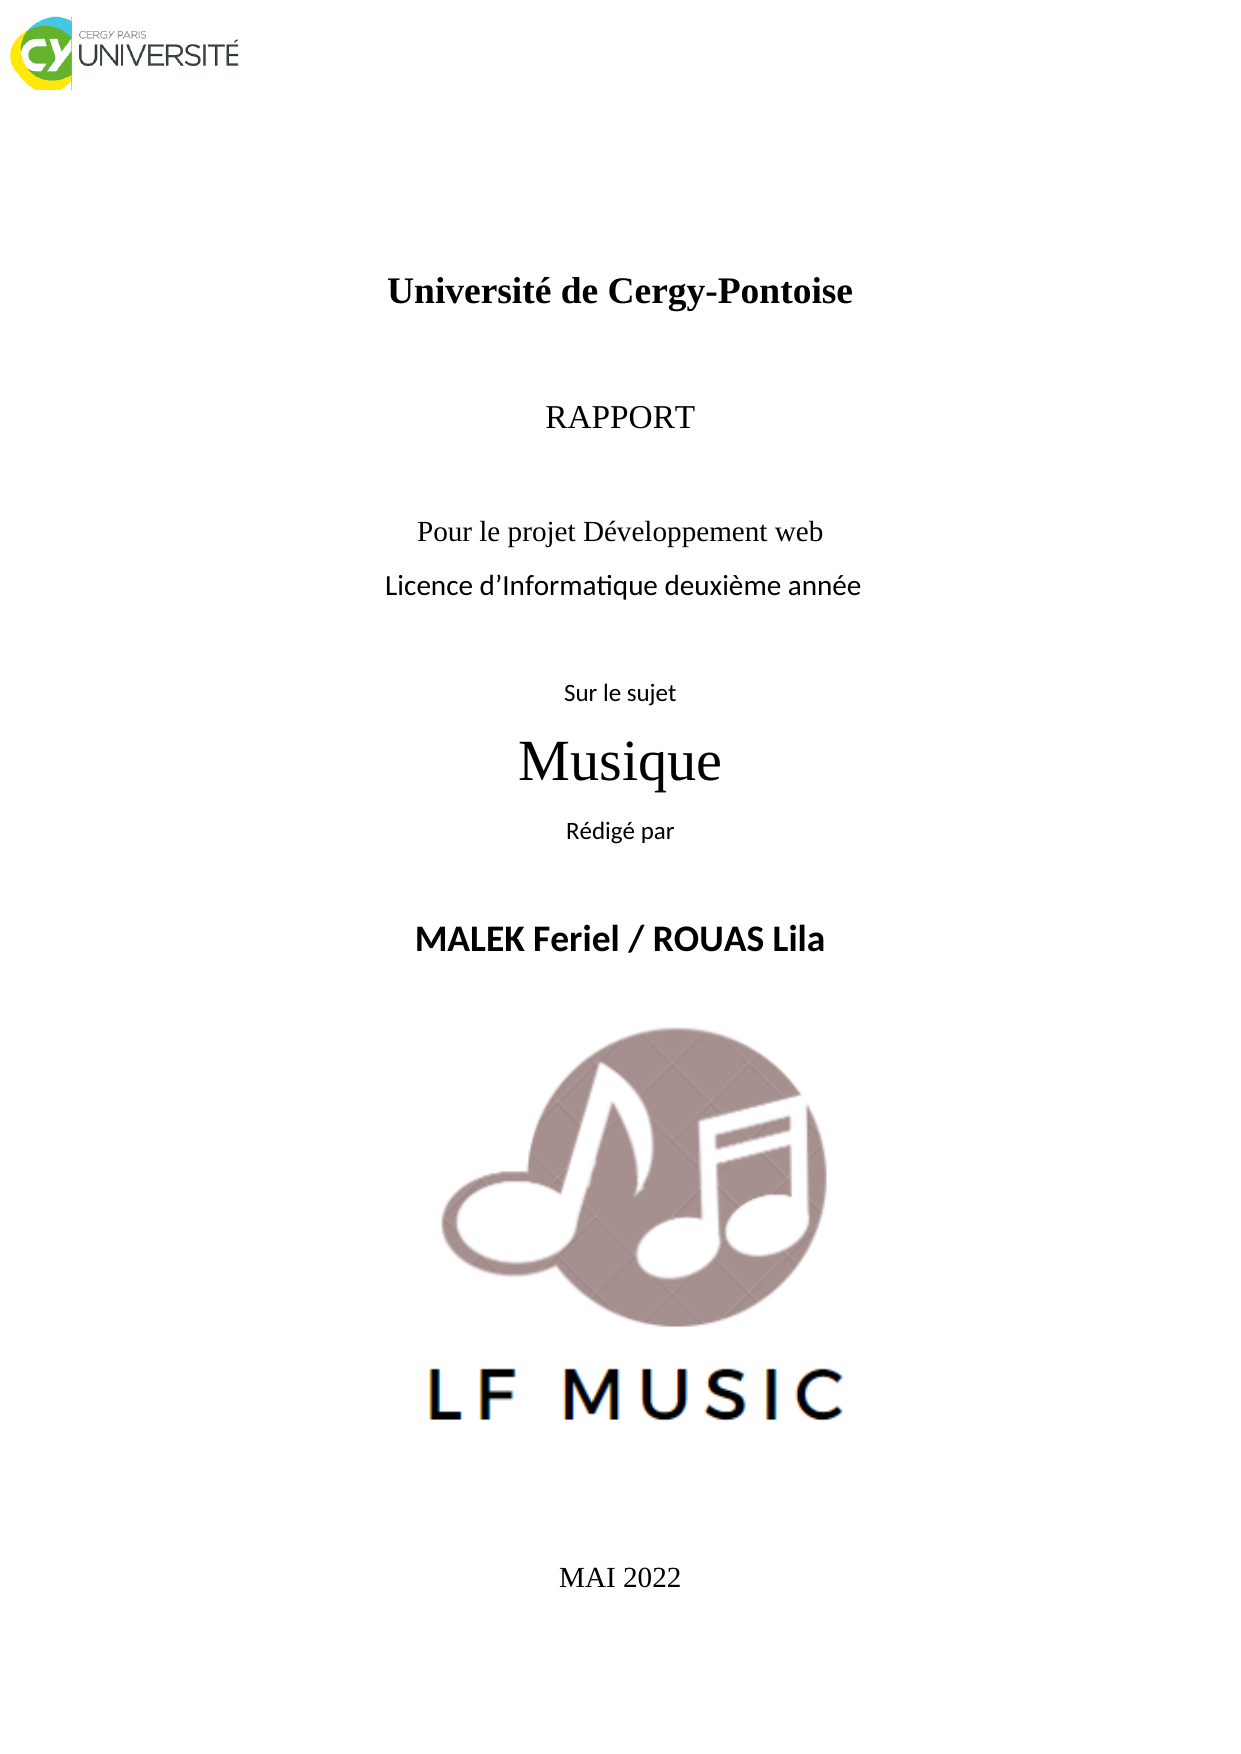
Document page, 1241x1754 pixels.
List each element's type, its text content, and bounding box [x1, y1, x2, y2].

text Rédigé par [148, 815, 1093, 846]
text Pour le projet Développement web [148, 514, 1093, 547]
text MALEK Feriel / ROUAS Lila [148, 914, 1093, 960]
text RAPPORT [148, 398, 1093, 436]
picture [7, 15, 239, 90]
text Licence d’Informatique deuxième année [148, 567, 1093, 602]
text Université de Cergy-Pontoise [148, 268, 1093, 311]
text Musique [148, 726, 1093, 793]
picture [324, 980, 916, 1484]
text Sur le sujet [148, 677, 1093, 707]
text MAI 2022 [148, 1560, 1093, 1594]
